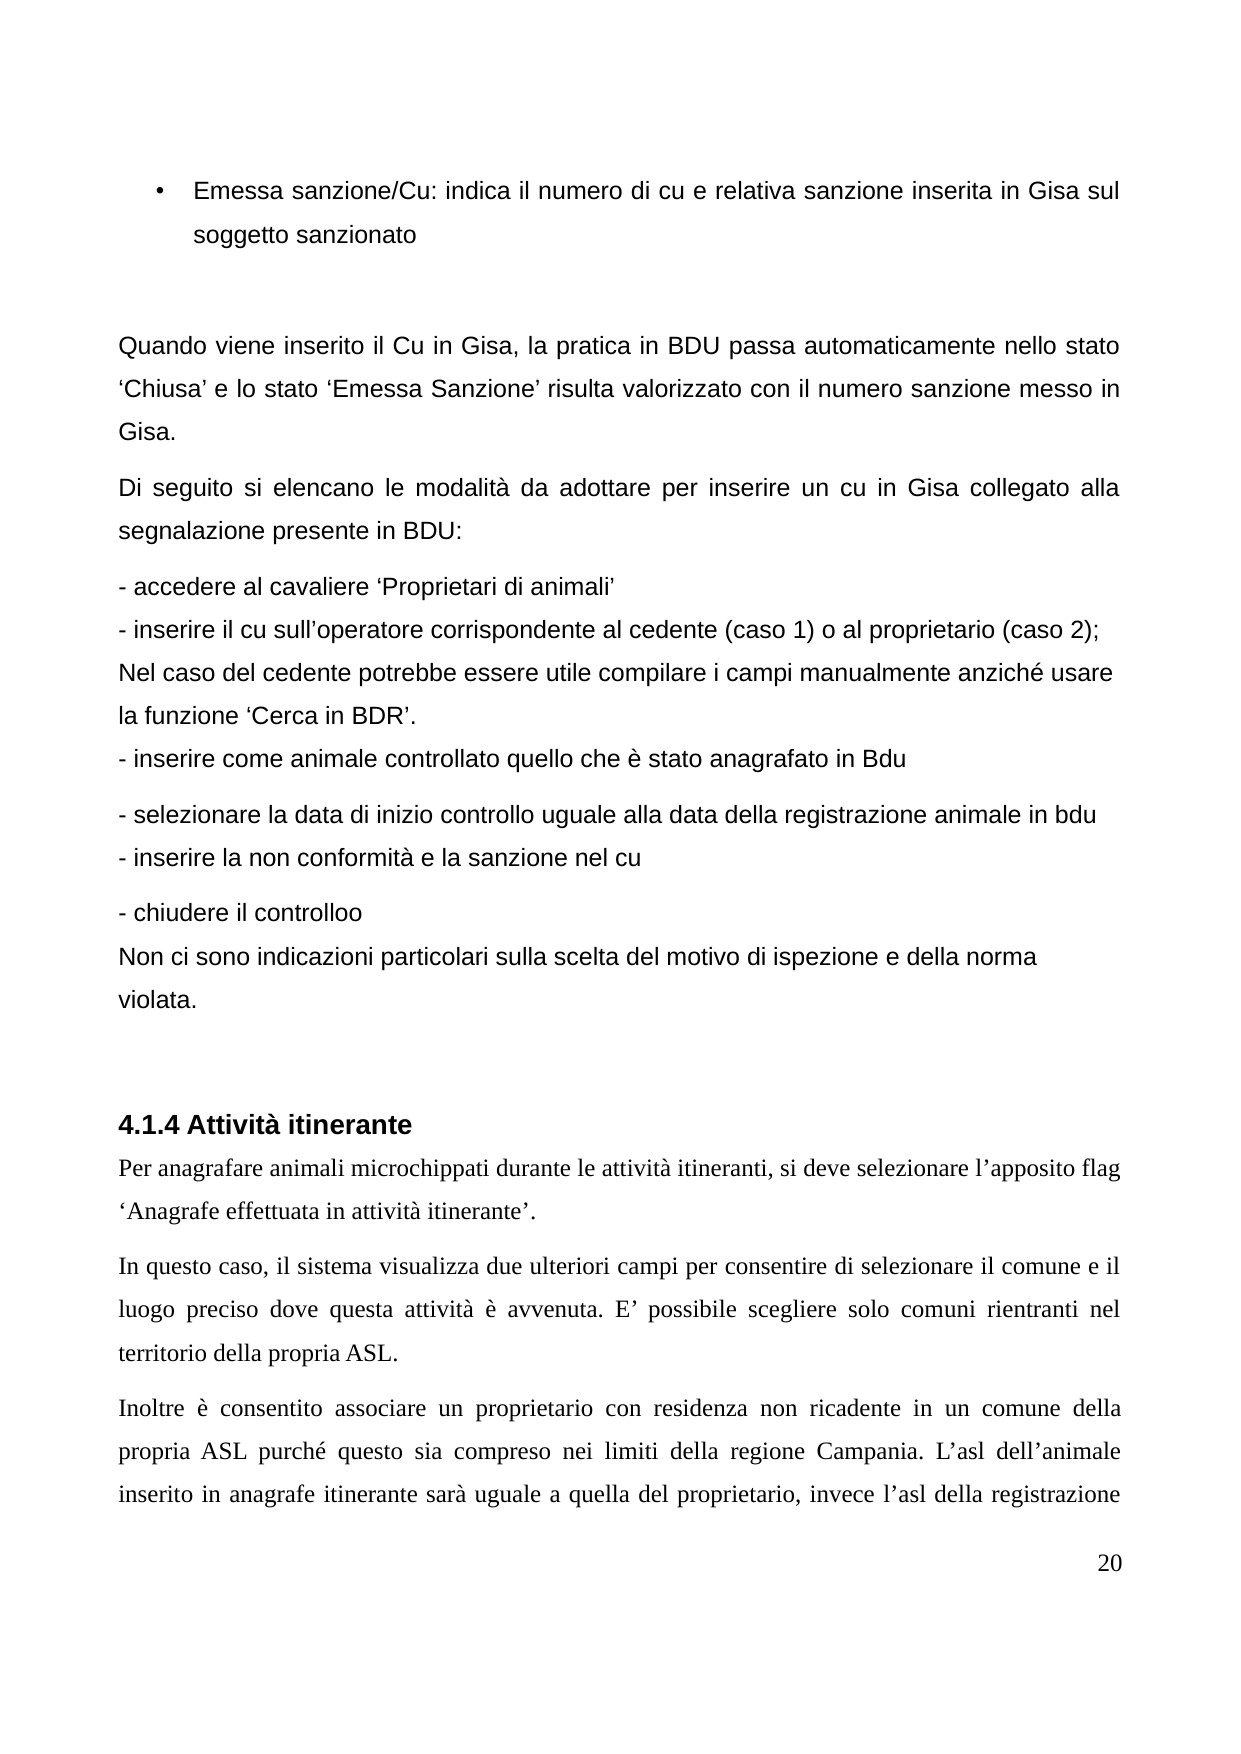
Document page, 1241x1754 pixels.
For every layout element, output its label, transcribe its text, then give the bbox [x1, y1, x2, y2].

list Emessa sanzione/Cu: indica il numero di cu e relativa sanzione inserita in Gisa sul soggetto sanzionato [156, 176, 1122, 248]
text - chiudere il controlloo Non ci sono indicazioni particolari sulla scelta del motivo di ispezione e della norma violata. [118, 898, 1122, 1013]
subtitle 4.1.4 Attività itinerante [118, 1108, 1122, 1140]
text - selezionare la data di inizio controllo uguale alla data della registrazione animale in bdu - inserire la non conformità e la sanzione nel cu [118, 799, 1122, 871]
text In questo caso, il sistema visualizza due ulteriori campi per consentire di selezionare il comune e il luogo preciso dove questa attività è avvenuta. E’ possibile scegliere solo comuni rientranti nel territorio della propria ASL. [118, 1251, 1122, 1366]
text - accedere al cavaliere ‘Proprietari di animali’ - inserire il cu sull’operatore corrispondente al cedente (caso 1) o al proprietario (caso 2); Nel caso del cedente potrebbe essere utile compilare i campi manualmente anziché usare la funzione ‘Cerca in BDR’. - inserire come animale controllato quello che è stato anagrafato in Bdu [118, 571, 1122, 773]
text Quando viene inserito il Cu in Gisa, la pratica in BDU passa automaticamente nello stato ‘Chiusa’ e lo stato ‘Emessa Sanzione’ risulta valorizzato con il numero sanzione messo in Gisa. [118, 331, 1122, 446]
text Inoltre è consentito associare un proprietario con residenza non ricadente in un comune della propria ASL purché questo sia compreso nei limiti della regione Campania. L’asl dell’animale inserito in anagrafe itinerante sarà uguale a quella del proprietario, invece l’asl della registrazione [118, 1393, 1122, 1508]
text Per anagrafare animali microchippati durante le attività itineranti, si deve selezionare l’apposito flag ‘Anagrafe effettuata in attività itinerante’. [118, 1153, 1122, 1224]
text Di seguito si elencano le modalità da adottare per inserire un cu in Gisa collegato alla segnalazione presente in BDU: [118, 473, 1122, 544]
